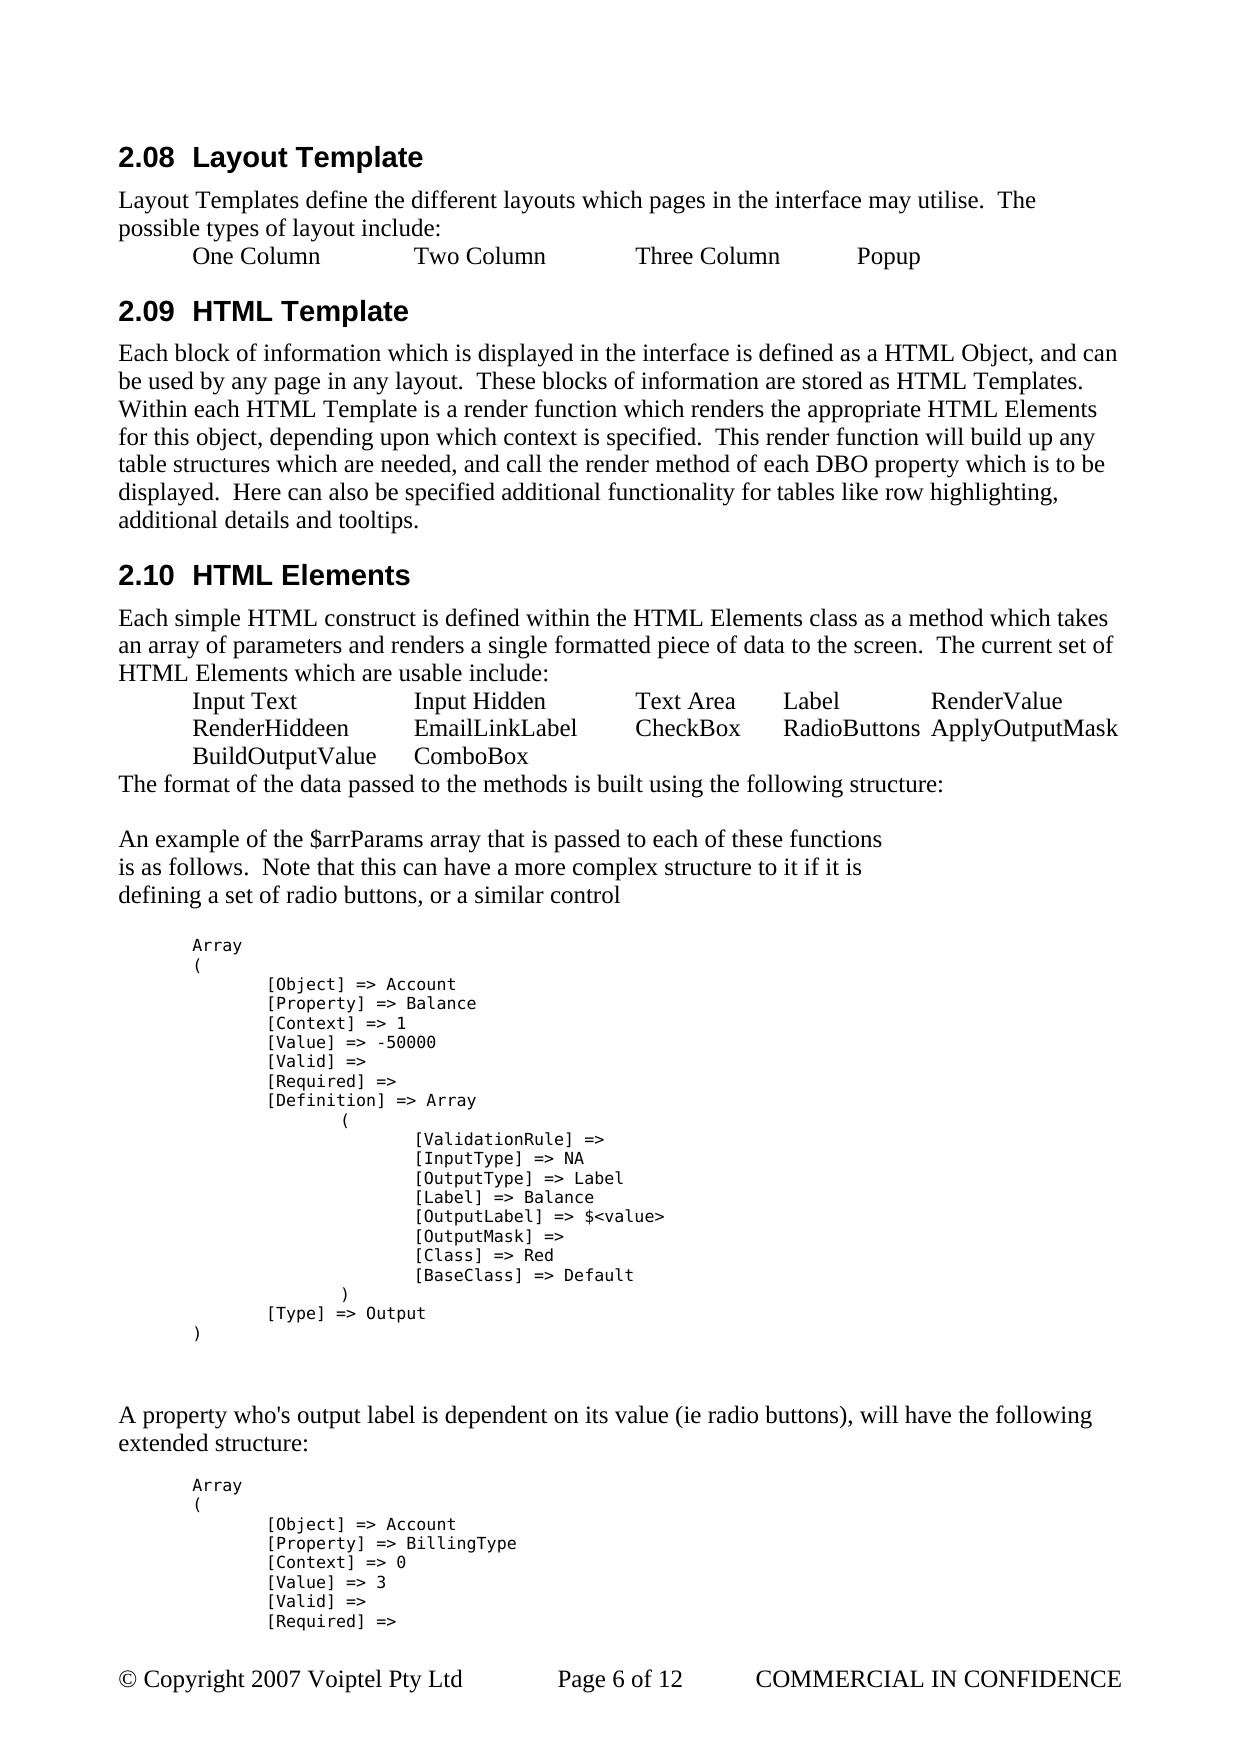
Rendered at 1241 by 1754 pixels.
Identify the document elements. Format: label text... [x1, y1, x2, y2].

text [Required] => [118, 1612, 1122, 1631]
text ) [118, 1285, 1122, 1304]
text [Property] => Balance [118, 994, 1122, 1014]
text defining a set of radio buttons, or a similar control [118, 881, 1122, 908]
text [OutputLabel] => $<value> [118, 1207, 1122, 1227]
text [Value] => -50000 [118, 1033, 1122, 1052]
text [Value] => 3 [118, 1573, 1122, 1592]
text [BaseClass] => Default [118, 1266, 1122, 1285]
text [Context] => 1 [118, 1014, 1122, 1033]
text Each simple HTML construct is defined within the HTML Elements class as a method which takes an array of parameters and renders a single formatted piece of data to the screen. The current set of HTML Elements which are usable include: [118, 604, 1122, 687]
text [Required] => [118, 1072, 1122, 1091]
text [Label] => Balance [118, 1188, 1122, 1207]
text ( [118, 1111, 1122, 1130]
text An example of the $arrParams array that is passed to each of these functions [118, 825, 1122, 853]
text [Object] => Account [118, 975, 1122, 994]
text A property who's output label is dependent on its value (ie radio buttons), will have the following extended structure: [118, 1401, 1122, 1457]
text [InputType] => NA [118, 1149, 1122, 1169]
text Array [118, 1476, 1122, 1495]
text [Property] => BillingType [118, 1534, 1122, 1553]
text [ValidationRule] => [118, 1130, 1122, 1149]
text ) [118, 1324, 1122, 1343]
text [Class] => Red [118, 1246, 1122, 1266]
text [Valid] => [118, 1052, 1122, 1072]
text ( [118, 956, 1122, 975]
text [Object] => Account [118, 1515, 1122, 1534]
text Input Text Input Hidden Text Area Label RenderValue [118, 687, 1122, 714]
text The format of the data passed to the methods is built using the following structure: [118, 770, 1122, 798]
text ( [118, 1495, 1122, 1515]
text BuildOutputValue ComboBox [118, 742, 1122, 770]
text One Column Two Column Three Column Popup [118, 242, 1122, 269]
text [OutputType] => Label [118, 1169, 1122, 1188]
text [Context] => 0 [118, 1553, 1122, 1573]
text [Type] => Output [118, 1304, 1122, 1324]
text [Valid] => [118, 1592, 1122, 1612]
subtitle 2.10 HTML Elements [118, 558, 1122, 591]
text Each block of information which is displayed in the interface is defined as a HTML Object, and can be used by any page in any layout. These blocks of information are stored as HTML Templates. Within each HTML Template is a render function which renders the appropriate HTML Elements for this object, depending upon which context is specified. This render function will build up any table structures which are needed, and call the render method of each DBO property which is to be displayed. Here can also be specified additional functionality for tables like row highlighting, additional details and tooltips. [118, 339, 1122, 533]
text is as follows. Note that this can have a more complex structure to it if it is [118, 853, 1122, 881]
subtitle 2.09 HTML Template [118, 294, 1122, 327]
text Array [118, 936, 1122, 956]
text [Definition] => Array [118, 1091, 1122, 1111]
text Layout Templates define the different layouts which pages in the interface may utilise. The possible types of layout include: [118, 186, 1122, 242]
text [OutputMask] => [118, 1227, 1122, 1246]
text RenderHiddeen EmailLinkLabel CheckBox RadioButtons ApplyOutputMask [118, 714, 1122, 742]
subtitle 2.08 Layout Template [118, 141, 1122, 174]
